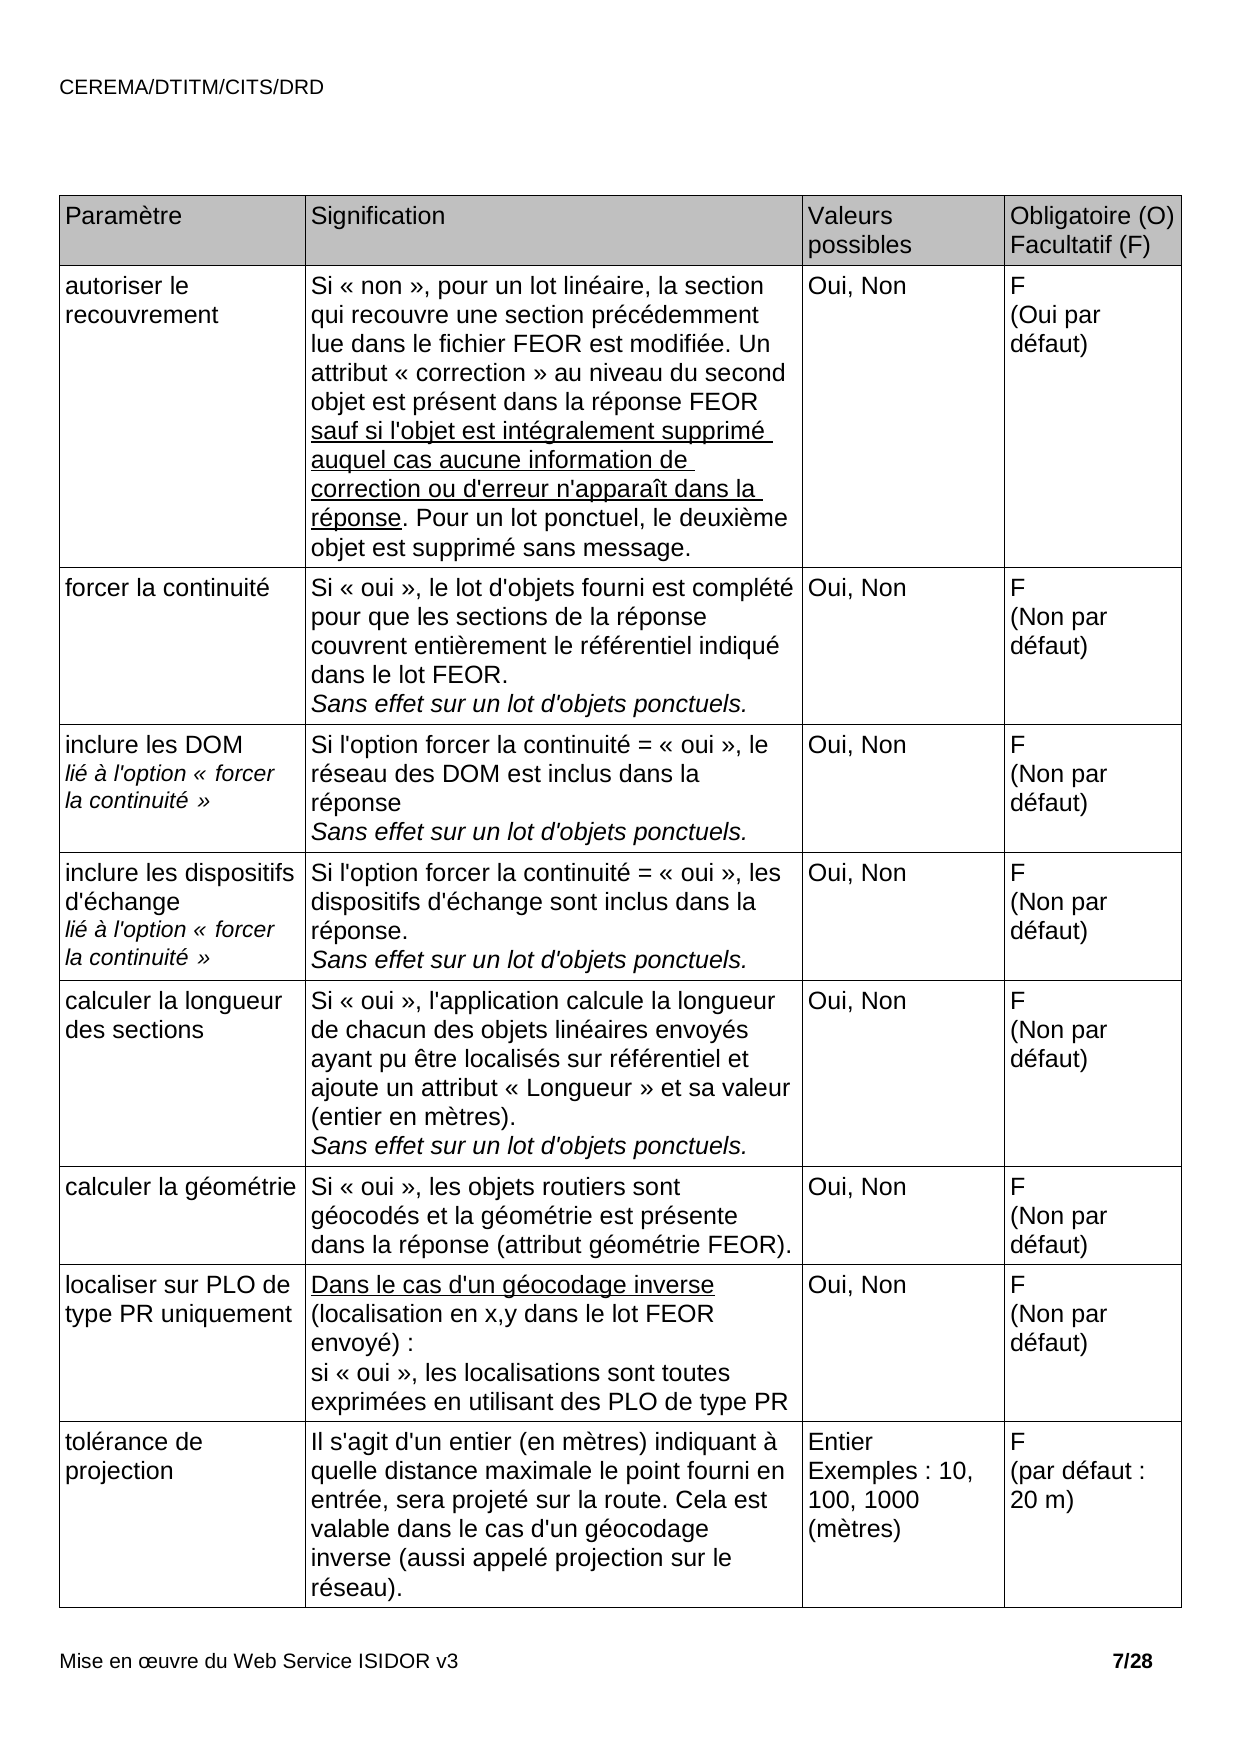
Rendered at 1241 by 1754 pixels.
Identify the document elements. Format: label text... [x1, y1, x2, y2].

table_cell inclure les DOM lié à l'option « forcer la continuité » [60, 725, 305, 852]
table_cell Si l'option forcer la continuité = « oui », les dispositifs d'échange sont inclus dans la réponse. Sans effet sur un lot d'objets ponctuels. [306, 853, 802, 980]
table_header Valeurs possibles [803, 196, 1004, 265]
table_cell F (par défaut : 20 m) [1005, 1422, 1181, 1607]
table_cell Oui, Non [803, 725, 1004, 852]
table_cell Si « oui », le lot d'objets fourni est complété pour que les sections de la réponse couvrent entièrement le référentiel indiqué dans le lot FEOR. Sans effet sur un lot d'objets ponctuels. [306, 568, 802, 724]
table_cell F (Non par défaut) [1005, 1265, 1181, 1421]
table_cell Si l'option forcer la continuité = « oui », le réseau des DOM est inclus dans la réponse Sans effet sur un lot d'objets ponctuels. [306, 725, 802, 852]
table_cell Si « oui », l'application calcule la longueur de chacun des objets linéaires envoyés ayant pu être localisés sur référentiel et ajoute un attribut « Longueur » et sa valeur (entier en mètres). Sans effet sur un lot d'objets ponctuels. [306, 981, 802, 1166]
table_cell autoriser le recouvrement [60, 266, 305, 567]
table_cell calculer la géométrie [60, 1167, 305, 1264]
table_cell F (Non par défaut) [1005, 981, 1181, 1166]
table_cell calculer la longueur des sections [60, 981, 305, 1166]
table_cell F (Non par défaut) [1005, 853, 1181, 980]
table_cell Oui, Non [803, 266, 1004, 567]
table_cell Oui, Non [803, 1265, 1004, 1421]
table_cell F (Non par défaut) [1005, 568, 1181, 724]
table_header Signification [306, 196, 802, 265]
table_cell Entier Exemples : 10, 100, 1000 (mètres) [803, 1422, 1004, 1607]
table_header Obligatoire (O) Facultatif (F) [1005, 196, 1181, 265]
table_cell Oui, Non [803, 1167, 1004, 1264]
table_cell forcer la continuité [60, 568, 305, 724]
table_cell Il s'agit d'un entier (en mètres) indiquant à quelle distance maximale le point fourni en entrée, sera projeté sur la route. Cela est valable dans le cas d'un géocodage inverse (aussi appelé projection sur le réseau). [306, 1422, 802, 1607]
table_cell Oui, Non [803, 853, 1004, 980]
table_cell inclure les dispositifs d'échange lié à l'option « forcer la continuité » [60, 853, 305, 980]
table_cell Dans le cas d'un géocodage inverse (localisation en x,y dans le lot FEOR envoyé) : si « oui », les localisations sont toutes exprimées en utilisant des PLO de type PR [306, 1265, 802, 1421]
table_cell Si « non », pour un lot linéaire, la section qui recouvre une section précédemment lue dans le fichier FEOR est modifiée. Un attribut « correction » au niveau du second objet est présent dans la réponse FEOR sauf si l'objet est intégralement supprimé auquel cas aucune information de correction ou d'erreur n'apparaît dans la réponse. Pour un lot ponctuel, le deuxième objet est supprimé sans message. [306, 266, 802, 567]
table_cell localiser sur PLO de type PR uniquement [60, 1265, 305, 1421]
table_cell F (Non par défaut) [1005, 725, 1181, 852]
table_header Paramètre [60, 196, 305, 265]
table_cell tolérance de projection [60, 1422, 305, 1607]
table_cell Oui, Non [803, 568, 1004, 724]
table_cell Si « oui », les objets routiers sont géocodés et la géométrie est présente dans la réponse (attribut géométrie FEOR). [306, 1167, 802, 1264]
table_cell F (Non par défaut) [1005, 1167, 1181, 1264]
table_cell F (Oui par défaut) [1005, 266, 1181, 567]
table_cell Oui, Non [803, 981, 1004, 1166]
